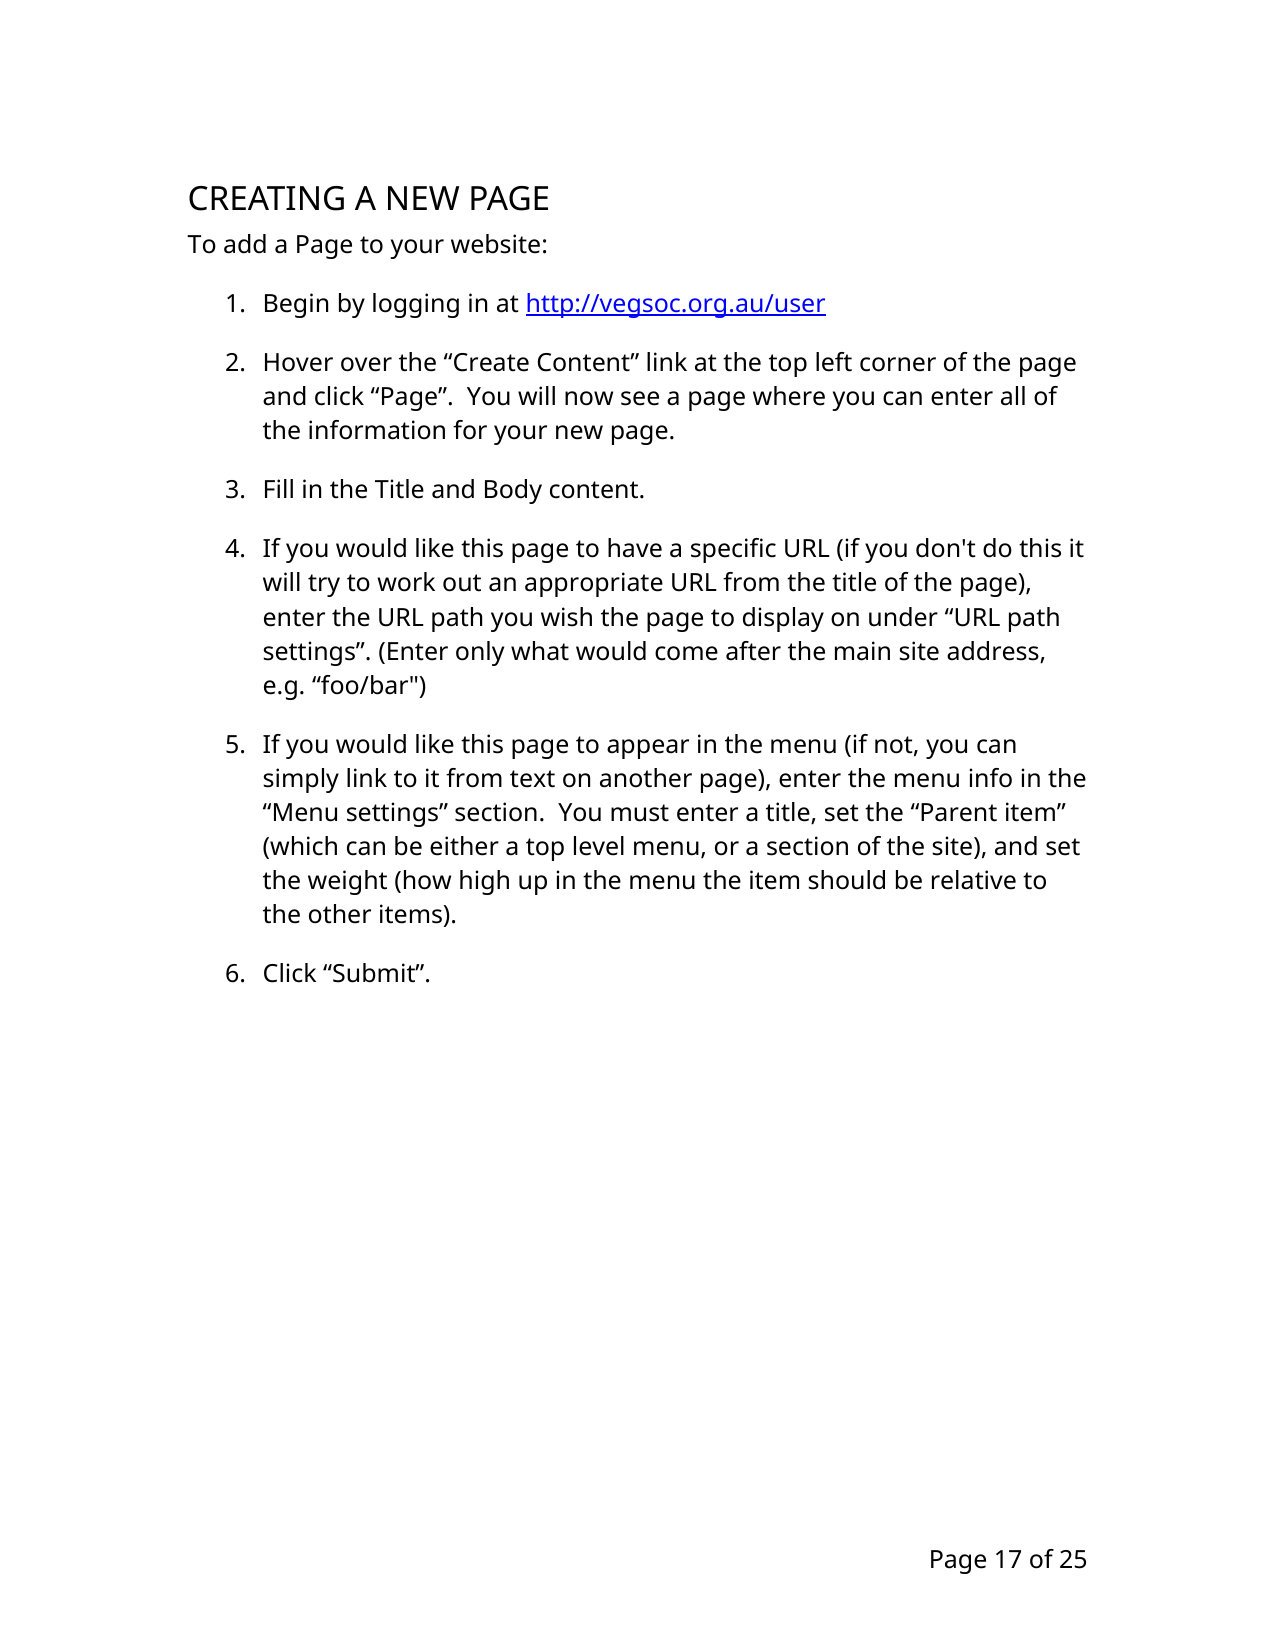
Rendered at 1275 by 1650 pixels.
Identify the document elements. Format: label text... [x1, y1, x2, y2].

subtitle Creating a New page [187, 175, 1087, 220]
list Fill in the Title and Body content. [225, 472, 1087, 506]
list If you would like this page to appear in the menu (if not, you can simply link to it from text on another page), enter the menu info in the “Menu settings” section. You must enter a title, set the “Parent item” (which can be either a top level menu, or a section of the site), and set the weight (how high up in the menu the item should be relative to the other items). [225, 726, 1087, 931]
list Click “Submit”. [225, 956, 1087, 990]
list Begin by logging in at http://vegsoc.org.au/user [225, 286, 1087, 320]
list If you would like this page to have a specific URL (if you don't do this it will try to work out an appropriate URL from the title of the page), enter the URL path you wish the page to display on under “URL path settings”. (Enter only what would come after the main site address, e.g. “foo/bar") [225, 531, 1087, 701]
text To add a Page to your website: [187, 227, 1087, 261]
list Hover over the “Create Content” link at the top left corner of the page and click “Page”. You will now see a page where you can enter all of the information for your new page. [225, 345, 1087, 447]
